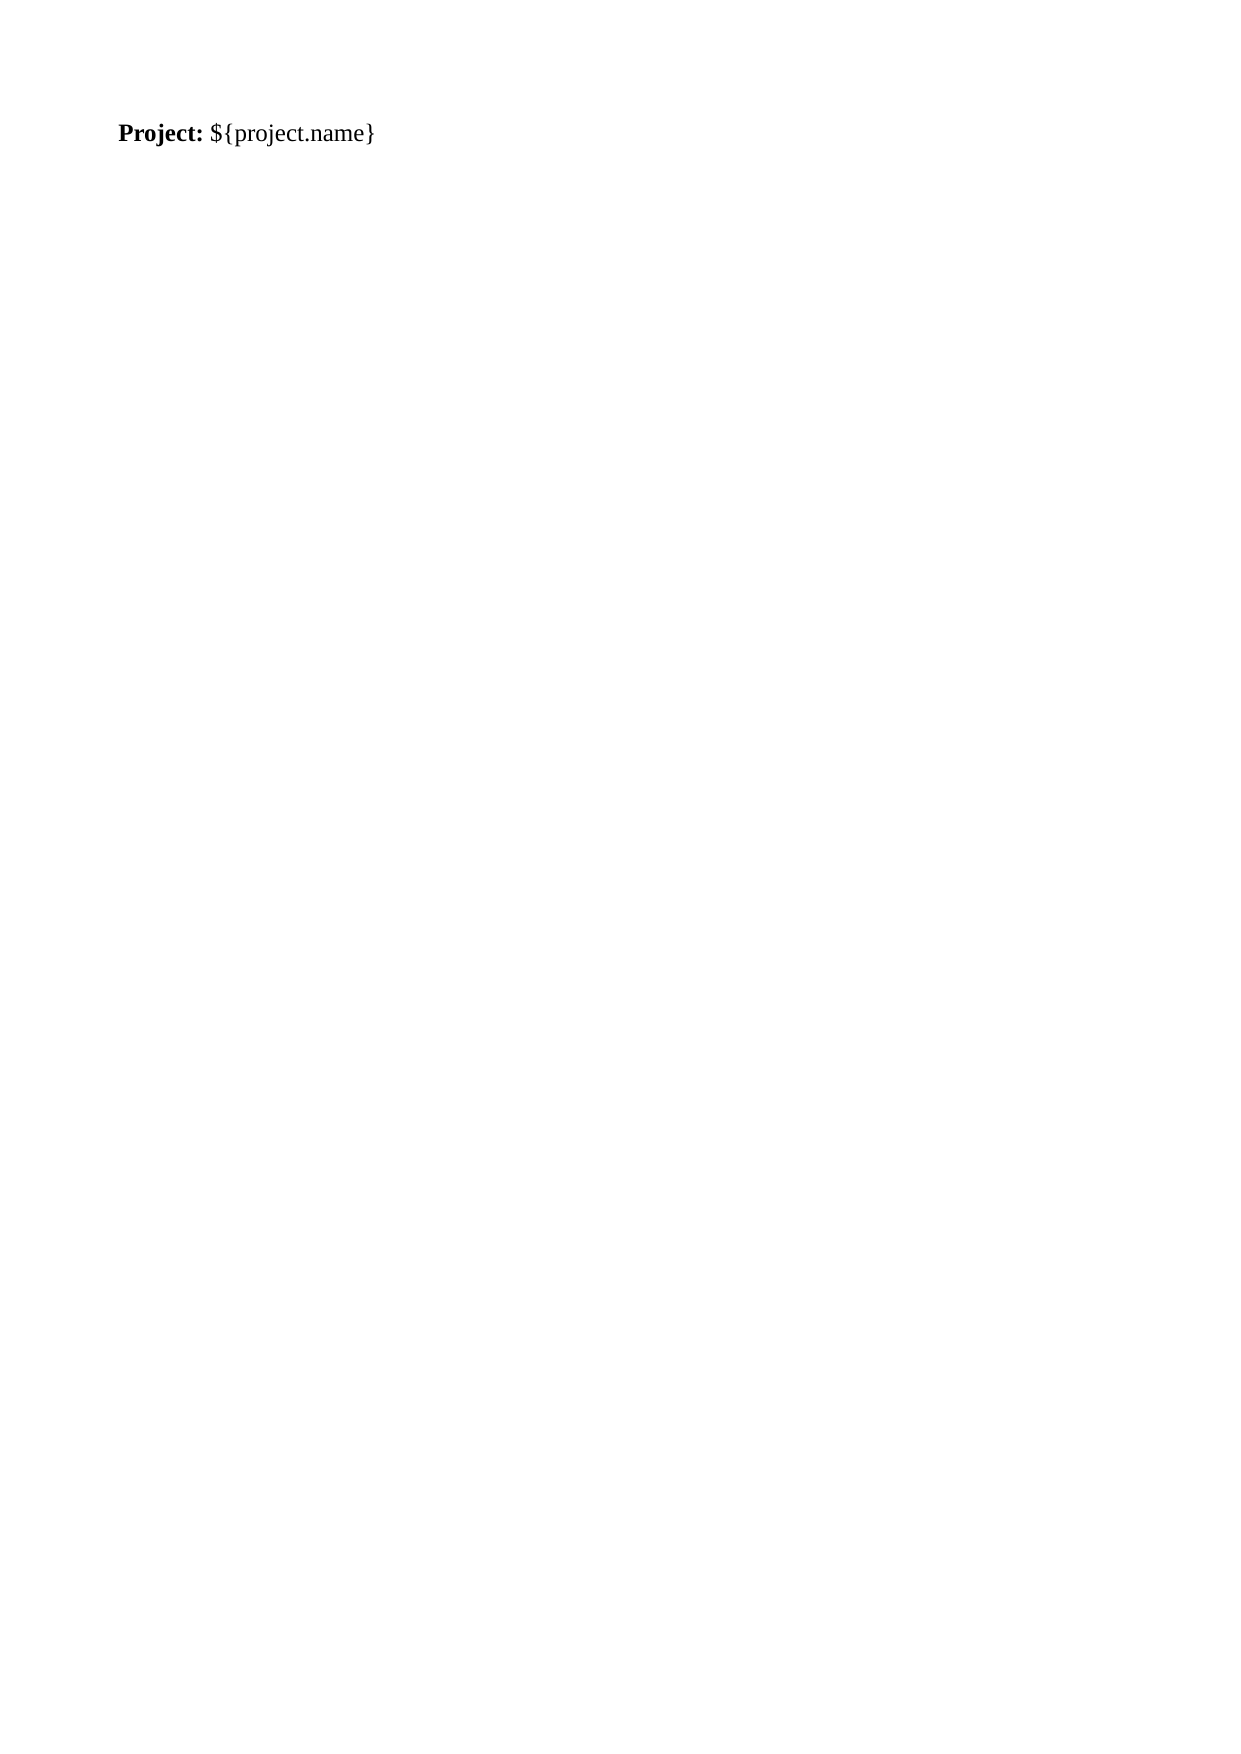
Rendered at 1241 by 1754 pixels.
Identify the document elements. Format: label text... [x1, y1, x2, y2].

text Project: ${project.name} [118, 118, 1122, 147]
